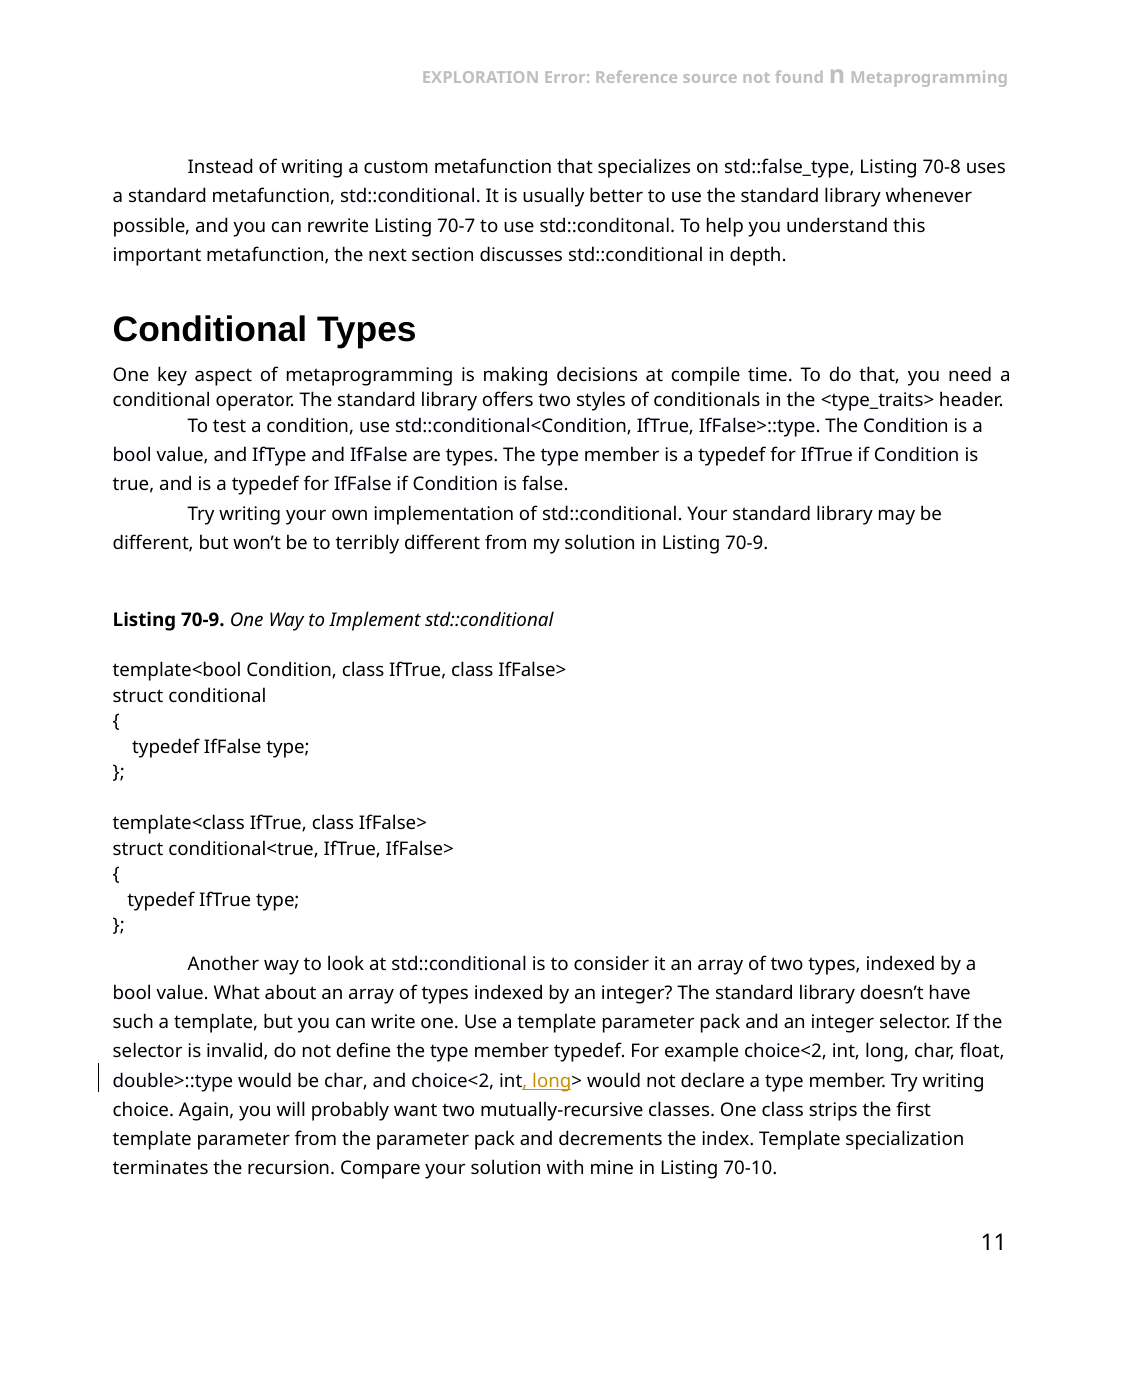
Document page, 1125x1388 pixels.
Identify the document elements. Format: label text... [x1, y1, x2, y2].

text { [112, 861, 1012, 886]
text typedef IfFalse type; [112, 733, 1012, 759]
text }; [112, 759, 1012, 784]
text To test a condition, use std::conditional<Condition, IfTrue, IfFalse>::type. The Condition is a bool value, and IfType and IfFalse are types. The type member is a typedef for IfTrue if Condition is true, and is a typedef for IfFalse if Condition is false. [112, 412, 1012, 496]
text One key aspect of metaprogramming is making decisions at compile time. To do that, you need a conditional operator. The standard library offers two styles of conditionals in the <type_traits> header. [112, 361, 1012, 412]
text Try writing your own implementation of std::conditional. Your standard library may be different, but won’t be to terribly different from my solution in Listing 70-9. [112, 500, 1012, 555]
text struct conditional [112, 682, 1012, 708]
text { [112, 708, 1012, 733]
text typedef IfTrue type; [112, 886, 1012, 912]
text }; [112, 912, 1012, 937]
text template<class IfTrue, class IfFalse> [112, 810, 1012, 835]
text Listing 70-9. One Way to Implement std::conditional [112, 606, 1012, 632]
text Another way to look at std::conditional is to consider it an array of two types, indexed by a bool value. What about an array of types indexed by an integer? The standard library doesn’t have such a template, but you can write one. Use a template parameter pack and an integer selector. If the selector is invalid, do not define the type member typedef. For example choice<2, int, long, char, float, double>::type would be char, and choice<2, int, long> would not declare a type member. Try writing choice. Again, you will probably want two mutually-recursive classes. One class strips the first template parameter from the parameter pack and decrements the index. Template specialization terminates the recursion. Compare your solution with mine in Listing 70-10. [112, 950, 1012, 1180]
text Instead of writing a custom metafunction that specializes on std::false_type, Listing 70-8 uses a standard metafunction, std::conditional. It is usually better to use the standard library whenever possible, and you can rewrite Listing 70-7 to use std::conditonal. To help you understand this important metafunction, the next section discusses std::conditional in depth. [112, 153, 1012, 267]
subtitle Conditional Types [112, 308, 1012, 349]
text template<bool Condition, class IfTrue, class IfFalse> [112, 657, 1012, 682]
text struct conditional<true, IfTrue, IfFalse> [112, 835, 1012, 861]
